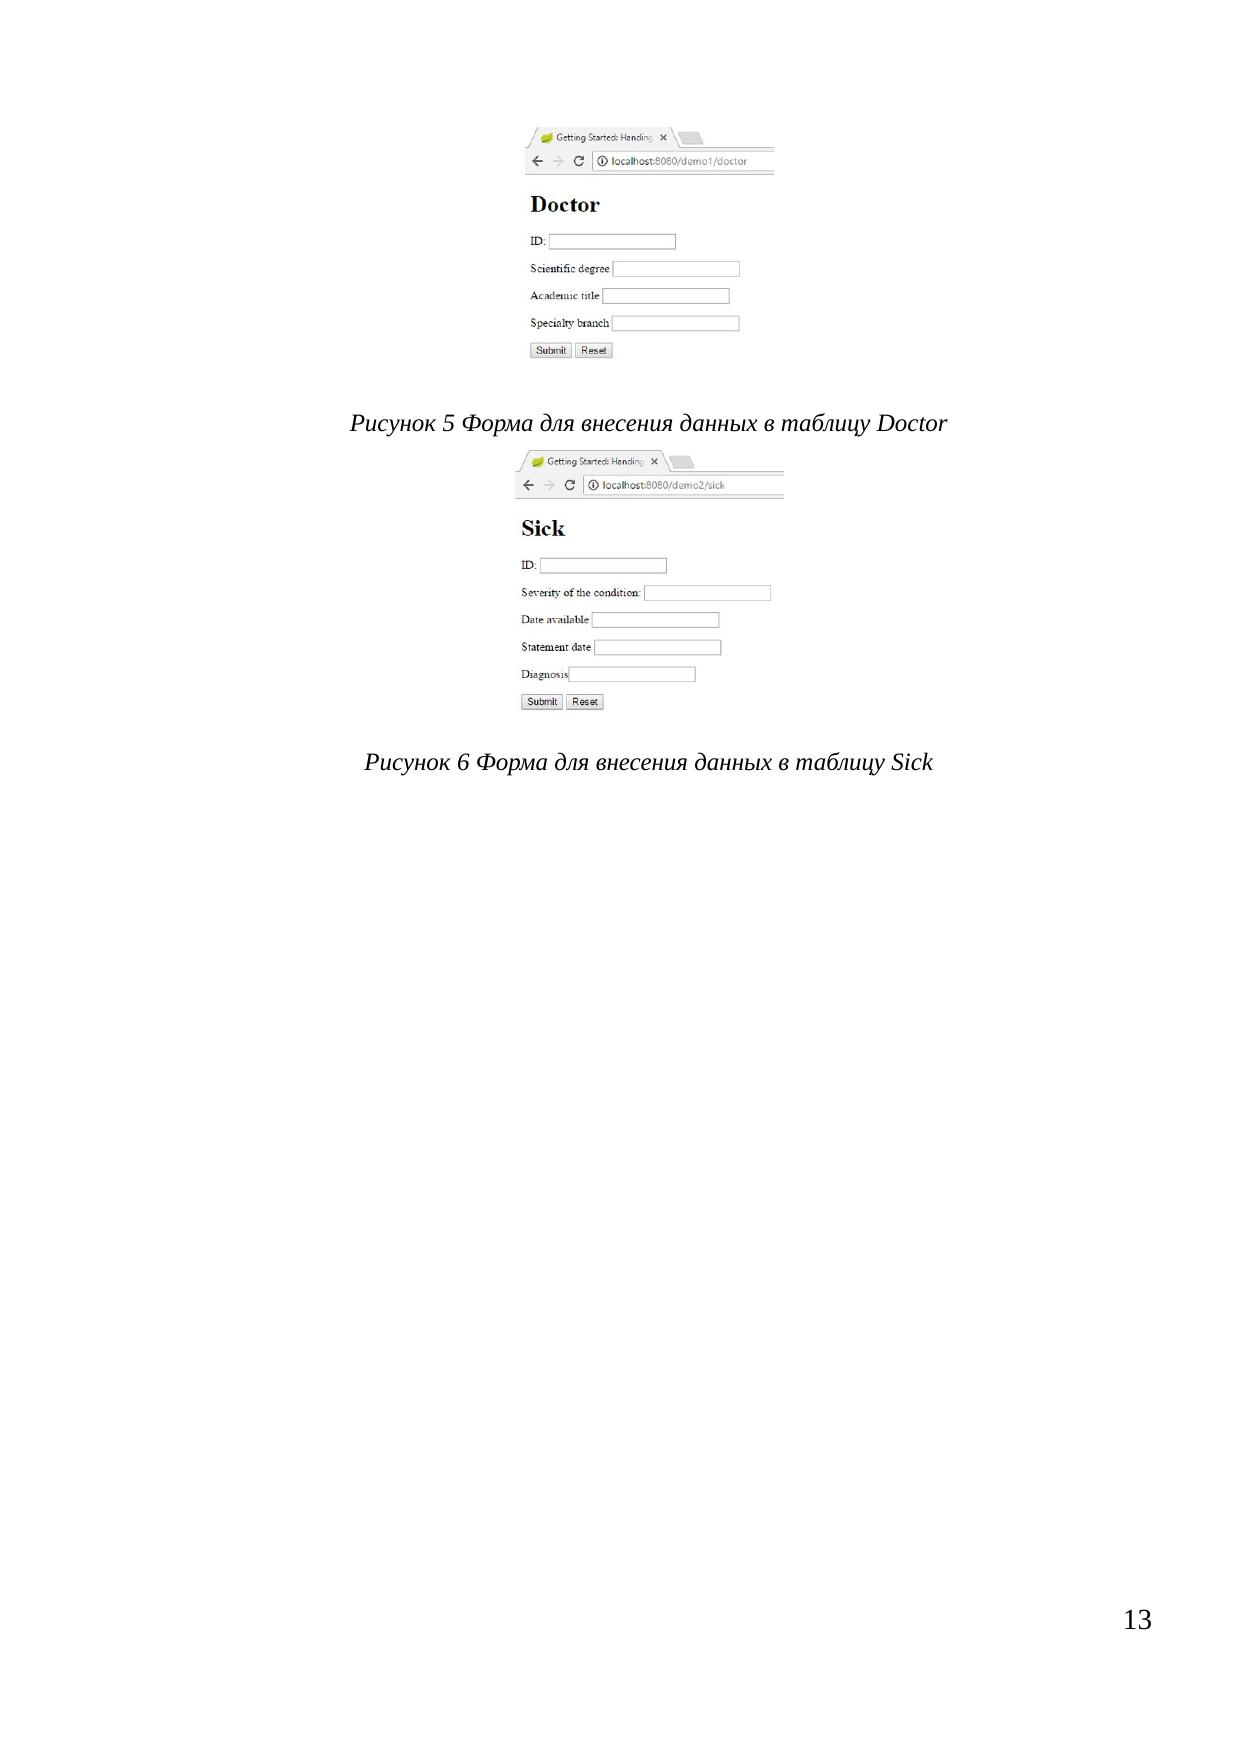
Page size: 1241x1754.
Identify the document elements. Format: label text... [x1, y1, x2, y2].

text Рисунок 6 Форма для внесения данных в таблицу Sick [148, 747, 1152, 775]
text Рисунок 5 Форма для внесения данных в таблицу Doctor [148, 408, 1152, 436]
